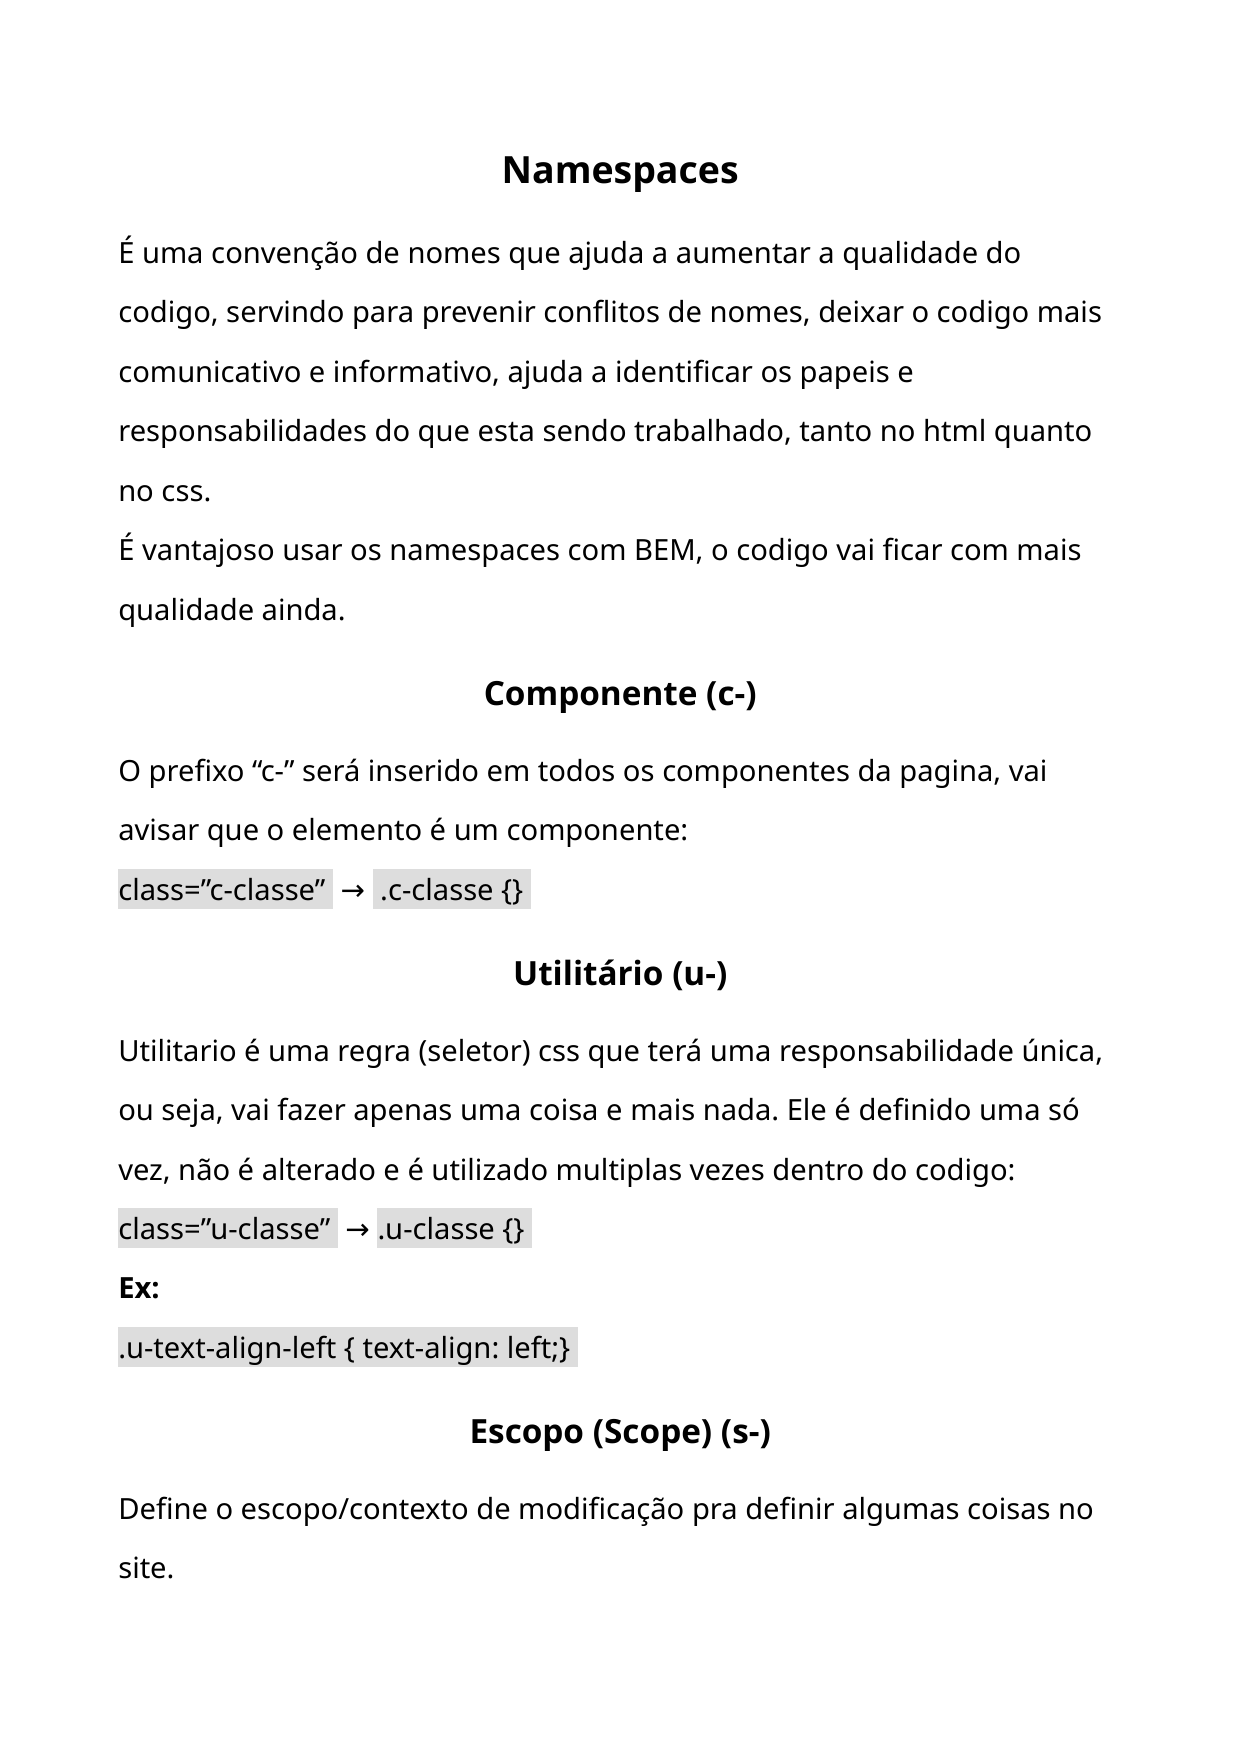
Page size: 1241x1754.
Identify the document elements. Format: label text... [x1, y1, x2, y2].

subtitle Namespaces [118, 143, 1122, 194]
text .u-text-align-left { text-align: left;} [118, 1327, 1122, 1367]
text Utilitario é uma regra (seletor) css que terá uma responsabilidade única, ou seja, vai fazer apenas uma coisa e mais nada. Ele é definido uma só vez, não é alterado e é utilizado multiplas vezes dentro do codigo: class=”u-classe” → .u-classe {} [118, 1030, 1122, 1248]
subtitle Escopo (Scope) (s-) [118, 1408, 1122, 1453]
text Ex: [118, 1268, 1122, 1307]
text É vantajoso usar os namespaces com BEM, o codigo vai ficar com mais qualidade ainda. [118, 529, 1122, 629]
text class=”c-classe” → .c-classe {} [118, 869, 1122, 909]
text O prefixo “c-” será inserido em todos os componentes da pagina, vai avisar que o elemento é um componente: [118, 750, 1122, 849]
text É uma convenção de nomes que ajuda a aumentar a qualidade do codigo, servindo para prevenir conflitos de nomes, deixar o codigo mais comunicativo e informativo, ajuda a identificar os papeis e responsabilidades do que esta sendo trabalhado, tanto no html quanto no css. [118, 232, 1122, 510]
subtitle Utilitário (u-) [118, 949, 1122, 995]
text Define o escopo/contexto de modificação pra definir algumas coisas no site. [118, 1488, 1122, 1587]
subtitle Componente (c-) [118, 669, 1122, 715]
